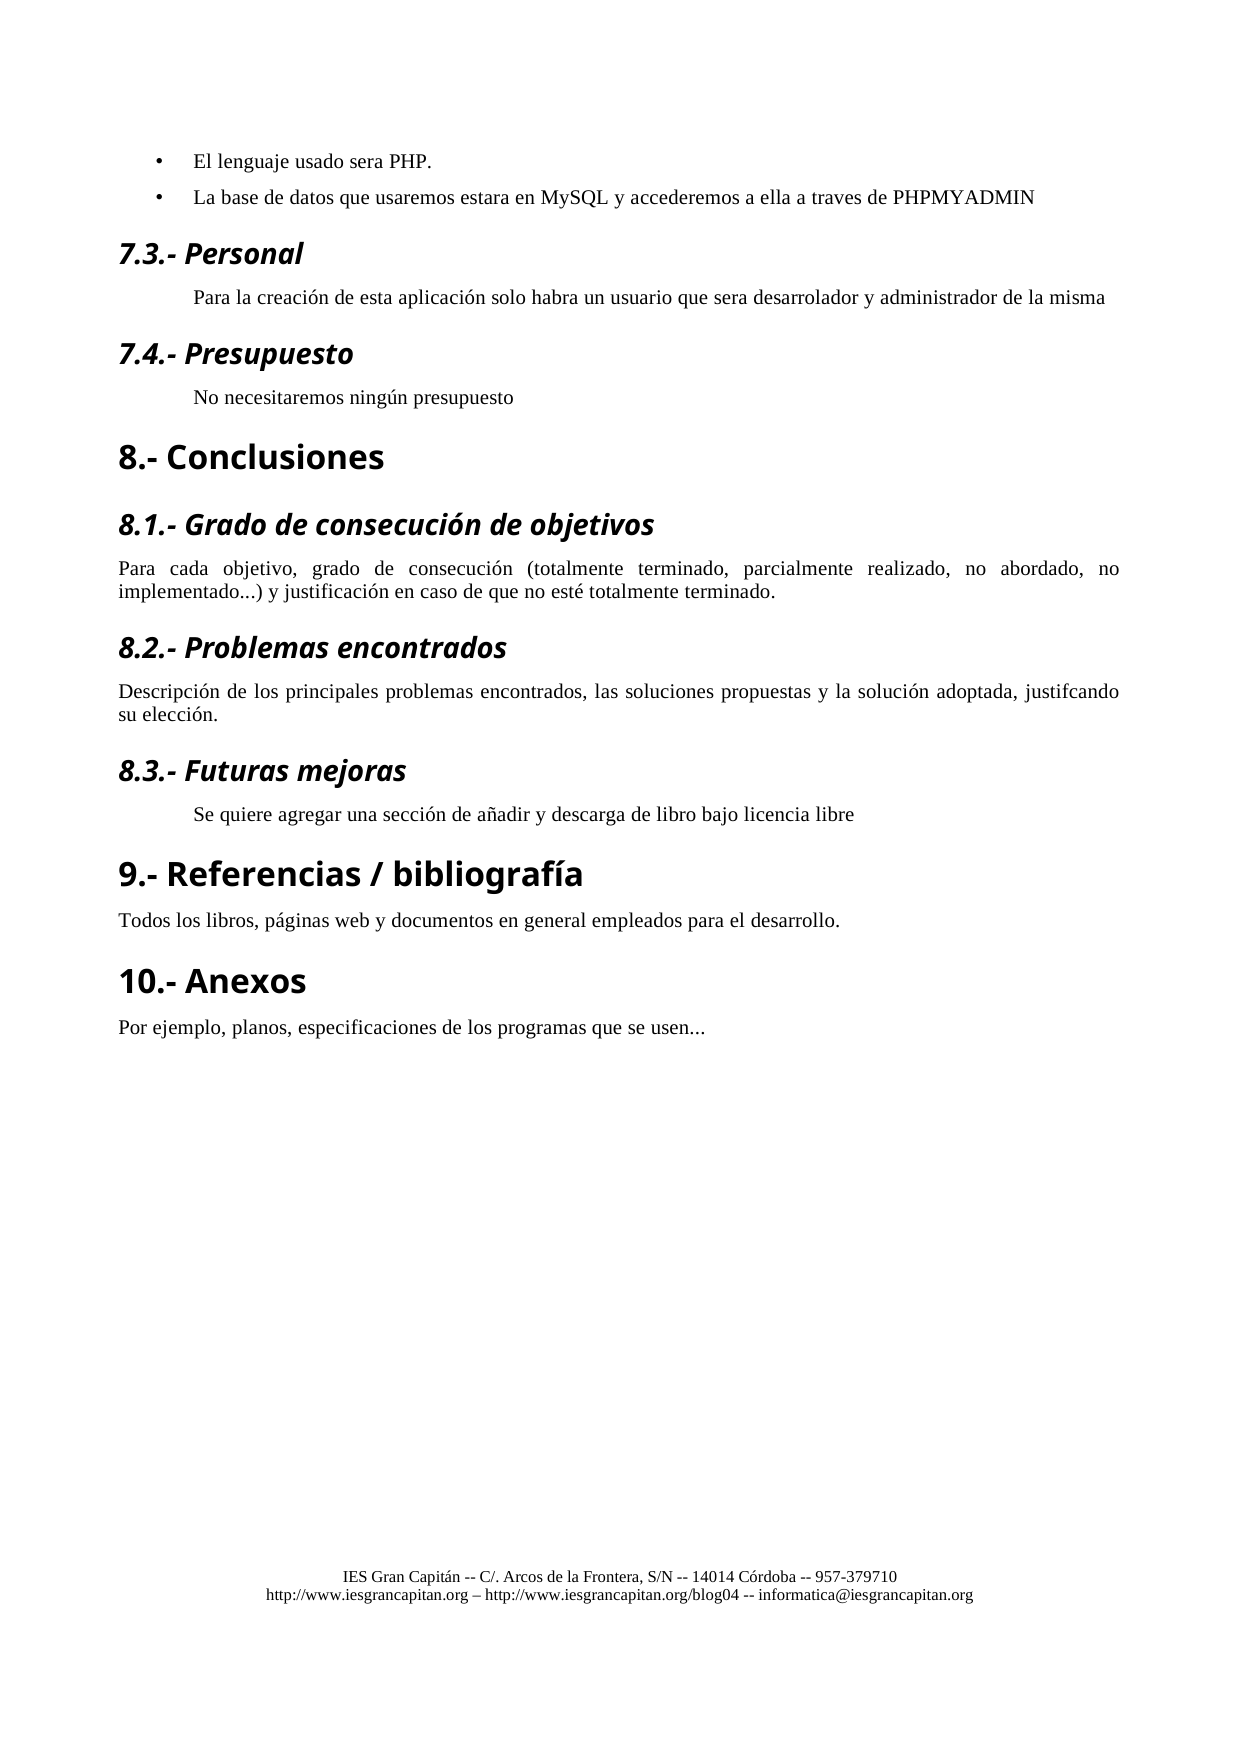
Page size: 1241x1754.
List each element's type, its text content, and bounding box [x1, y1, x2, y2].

list La base de datos que usaremos estara en MySQL y accederemos a ella a traves de PHPMYADMIN [156, 186, 1122, 208]
text Todos los libros, páginas web y documentos en general empleados para el desarrollo. [118, 909, 1122, 932]
text Para la creación de esta aplicación solo habra un usuario que sera desarrolador y administrador de la misma [118, 286, 1122, 308]
subtitle 9.- Referencias / bibliografía [118, 851, 1122, 897]
text Para cada objetivo, grado de consecución (totalmente terminado, parcialmente realizado, no abordado, no implementado...) y justificación en caso de que no esté totalmente terminado. [118, 557, 1122, 603]
text Se quiere agregar una sección de añadir y descarga de libro bajo licencia libre [118, 803, 1122, 826]
text Descripción de los principales problemas encontrados, las soluciones propuestas y la solución adoptada, justifcando su elección. [118, 679, 1122, 726]
text Por ejemplo, planos, especificaciones de los programas que se usen... [118, 1016, 1122, 1039]
subtitle 8.2.- Problemas encontrados [118, 628, 1122, 667]
subtitle 8.- Conclusiones [118, 433, 1122, 479]
subtitle 8.1.- Grado de consecución de objetivos [118, 504, 1122, 544]
subtitle 7.4.- Presupuesto [118, 333, 1122, 373]
text No necesitaremos ningún presupuesto [118, 386, 1122, 408]
subtitle 7.3.- Personal [118, 233, 1122, 273]
list El lenguaje usado sera PHP. [156, 150, 1122, 173]
subtitle 10.- Anexos [118, 957, 1122, 1003]
subtitle 8.3.- Futuras mejoras [118, 751, 1122, 790]
